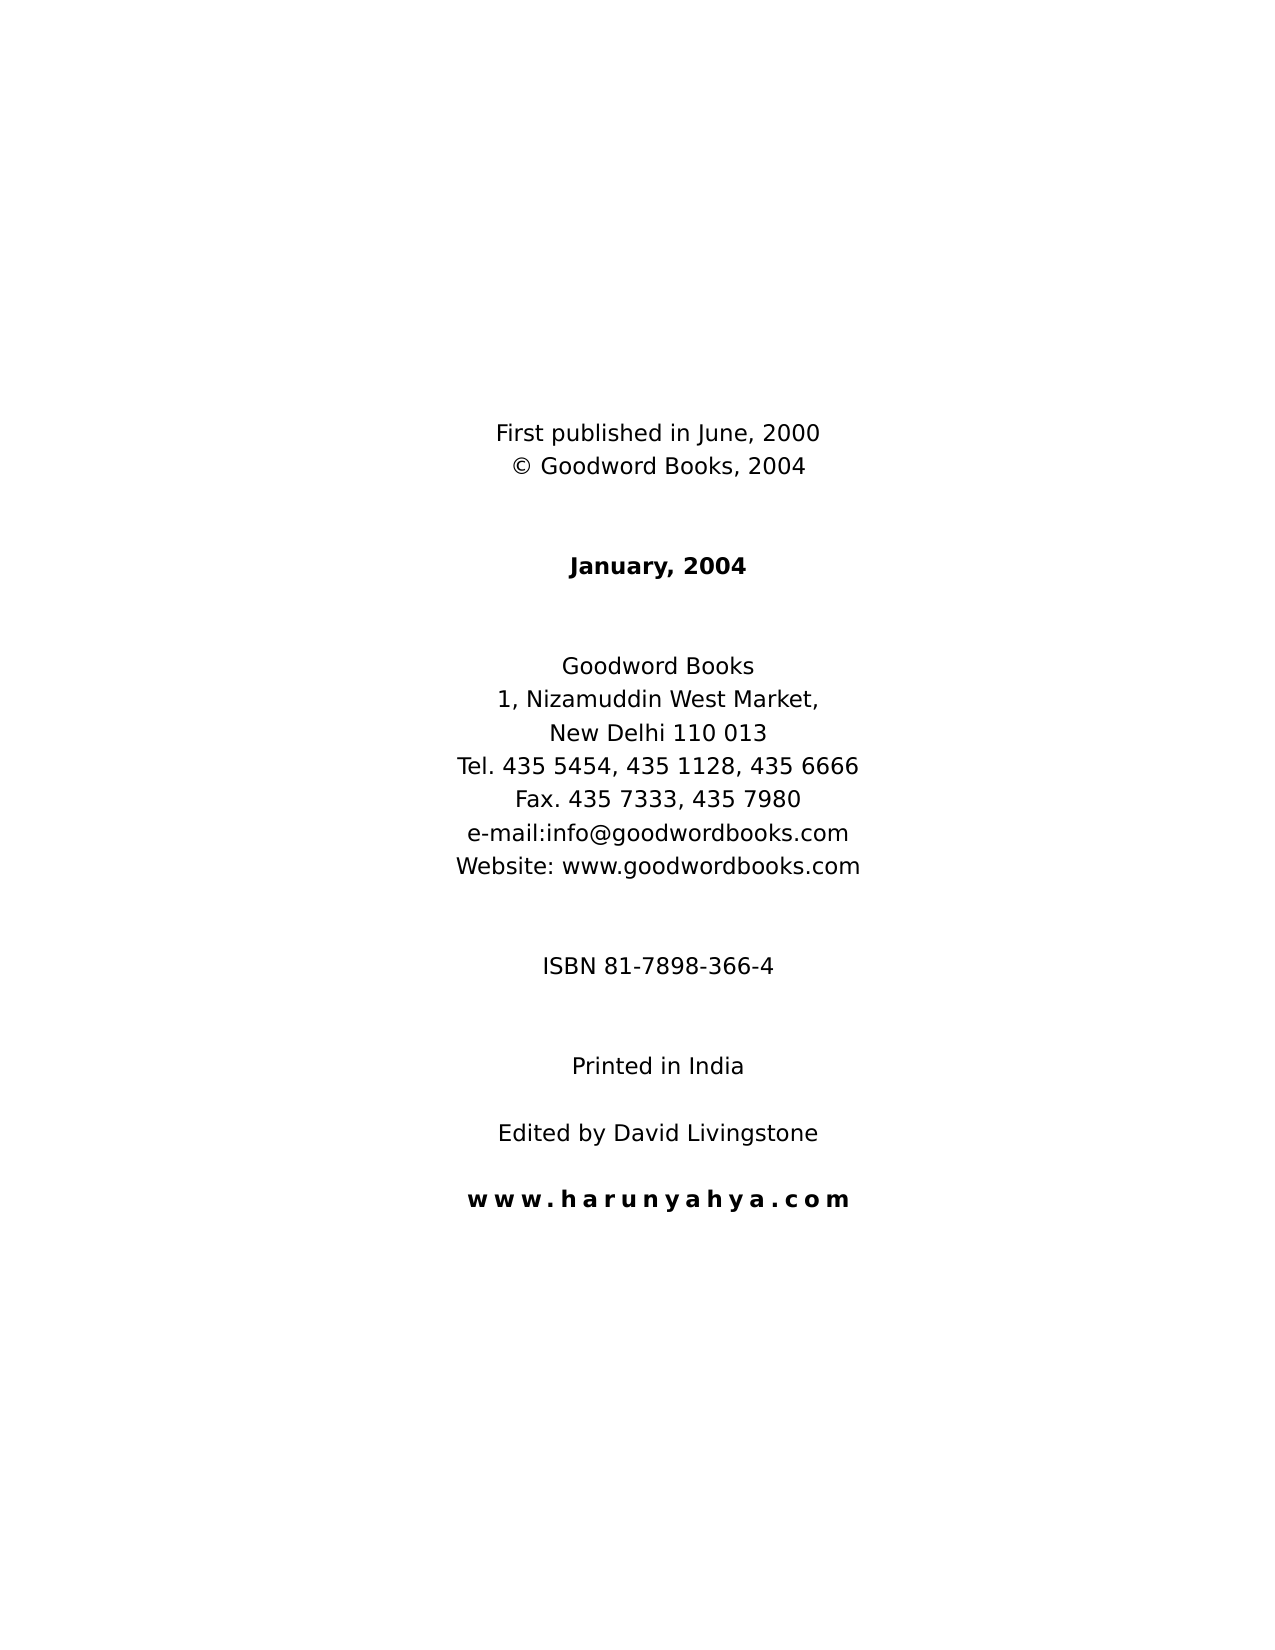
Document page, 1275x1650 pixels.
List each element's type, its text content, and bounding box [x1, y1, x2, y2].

text Goodword Books [112, 648, 1145, 681]
text First published in June, 2000 [112, 414, 1145, 448]
text © Goodword Books, 2004 [112, 448, 1145, 481]
text e-mail:info@goodwordbooks.com [112, 814, 1145, 848]
text Printed in India [112, 1048, 1145, 1081]
text January, 2004 [112, 548, 1145, 581]
text New Delhi 110 013 [112, 714, 1145, 748]
text Edited by David Livingstone [112, 1114, 1145, 1148]
text Tel. 435 5454, 435 1128, 435 6666 [112, 748, 1145, 781]
text www.harunyahya.com [112, 1181, 1145, 1214]
text Website: www.goodwordbooks.com [112, 848, 1145, 881]
text ISBN 81-7898-366-4 [112, 948, 1145, 981]
text Fax. 435 7333, 435 7980 [112, 781, 1145, 814]
text 1, Nizamuddin West Market, [112, 681, 1145, 714]
